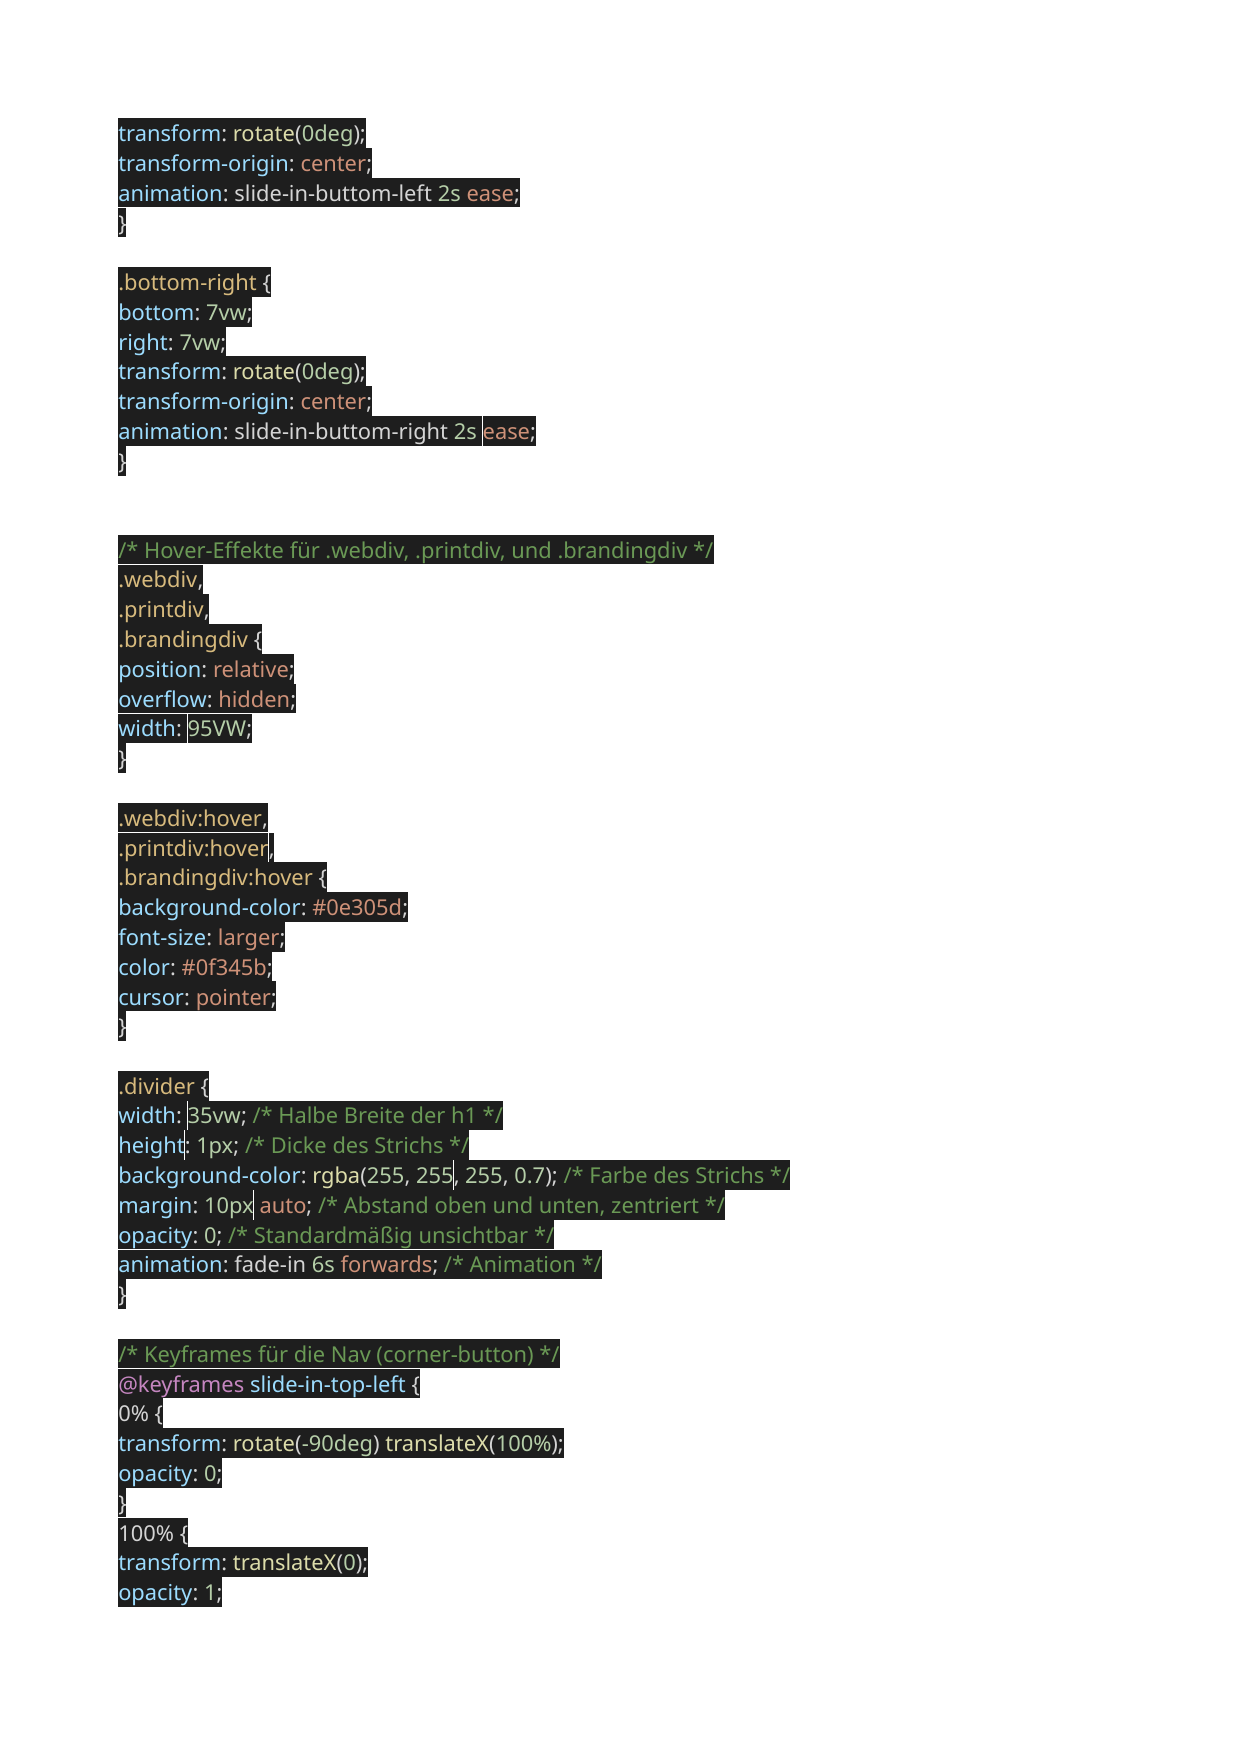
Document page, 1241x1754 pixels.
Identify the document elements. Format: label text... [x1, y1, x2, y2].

text } [118, 1488, 1122, 1517]
text .webdiv:hover, [118, 803, 1122, 832]
text 100% { [118, 1517, 1122, 1547]
text opacity: 1; [118, 1577, 1122, 1607]
text background-color: rgba(255, 255, 255, 0.7); /* Farbe des Strichs */ [118, 1160, 1122, 1190]
text .bottom-right { [118, 267, 1122, 297]
text .divider { [118, 1071, 1122, 1101]
text } [118, 1011, 1122, 1041]
text width: 35vw; /* Halbe Breite der h1 */ [118, 1101, 1122, 1130]
text transform-origin: center; [118, 148, 1122, 178]
text .brandingdiv { [118, 624, 1122, 654]
text } [118, 1279, 1122, 1309]
text .brandingdiv:hover { [118, 862, 1122, 892]
text } [118, 207, 1122, 237]
text opacity: 0; [118, 1458, 1122, 1488]
text cursor: pointer; [118, 981, 1122, 1011]
text } [118, 446, 1122, 476]
text bottom: 7vw; [118, 297, 1122, 327]
text .webdiv, [118, 564, 1122, 594]
text transform: rotate(0deg); [118, 118, 1122, 148]
text animation: fade-in 6s forwards; /* Animation */ [118, 1249, 1122, 1279]
text height: 1px; /* Dicke des Strichs */ [118, 1130, 1122, 1160]
text transform-origin: center; [118, 386, 1122, 416]
text transform: translateX(0); [118, 1547, 1122, 1577]
text .printdiv, [118, 594, 1122, 624]
text animation: slide-in-buttom-left 2s ease; [118, 178, 1122, 207]
text background-color: #0e305d; [118, 892, 1122, 922]
text margin: 10px auto; /* Abstand oben und unten, zentriert */ [118, 1190, 1122, 1220]
text @keyframes slide-in-top-left { [118, 1368, 1122, 1398]
text /* Keyframes für die Nav (corner-button) */ [118, 1339, 1122, 1368]
text position: relative; [118, 654, 1122, 684]
text /* Hover-Effekte für .webdiv, .printdiv, und .brandingdiv */ [118, 535, 1122, 564]
text color: #0f345b; [118, 952, 1122, 981]
text right: 7vw; [118, 327, 1122, 356]
text animation: slide-in-buttom-right 2s ease; [118, 416, 1122, 446]
text transform: rotate(0deg); [118, 356, 1122, 386]
text font-size: larger; [118, 922, 1122, 952]
text opacity: 0; /* Standardmäßig unsichtbar */ [118, 1220, 1122, 1249]
text } [118, 743, 1122, 773]
text width: 95VW; [118, 713, 1122, 743]
text overflow: hidden; [118, 684, 1122, 713]
text 0% { [118, 1398, 1122, 1428]
text .printdiv:hover, [118, 832, 1122, 862]
text transform: rotate(-90deg) translateX(100%); [118, 1428, 1122, 1458]
